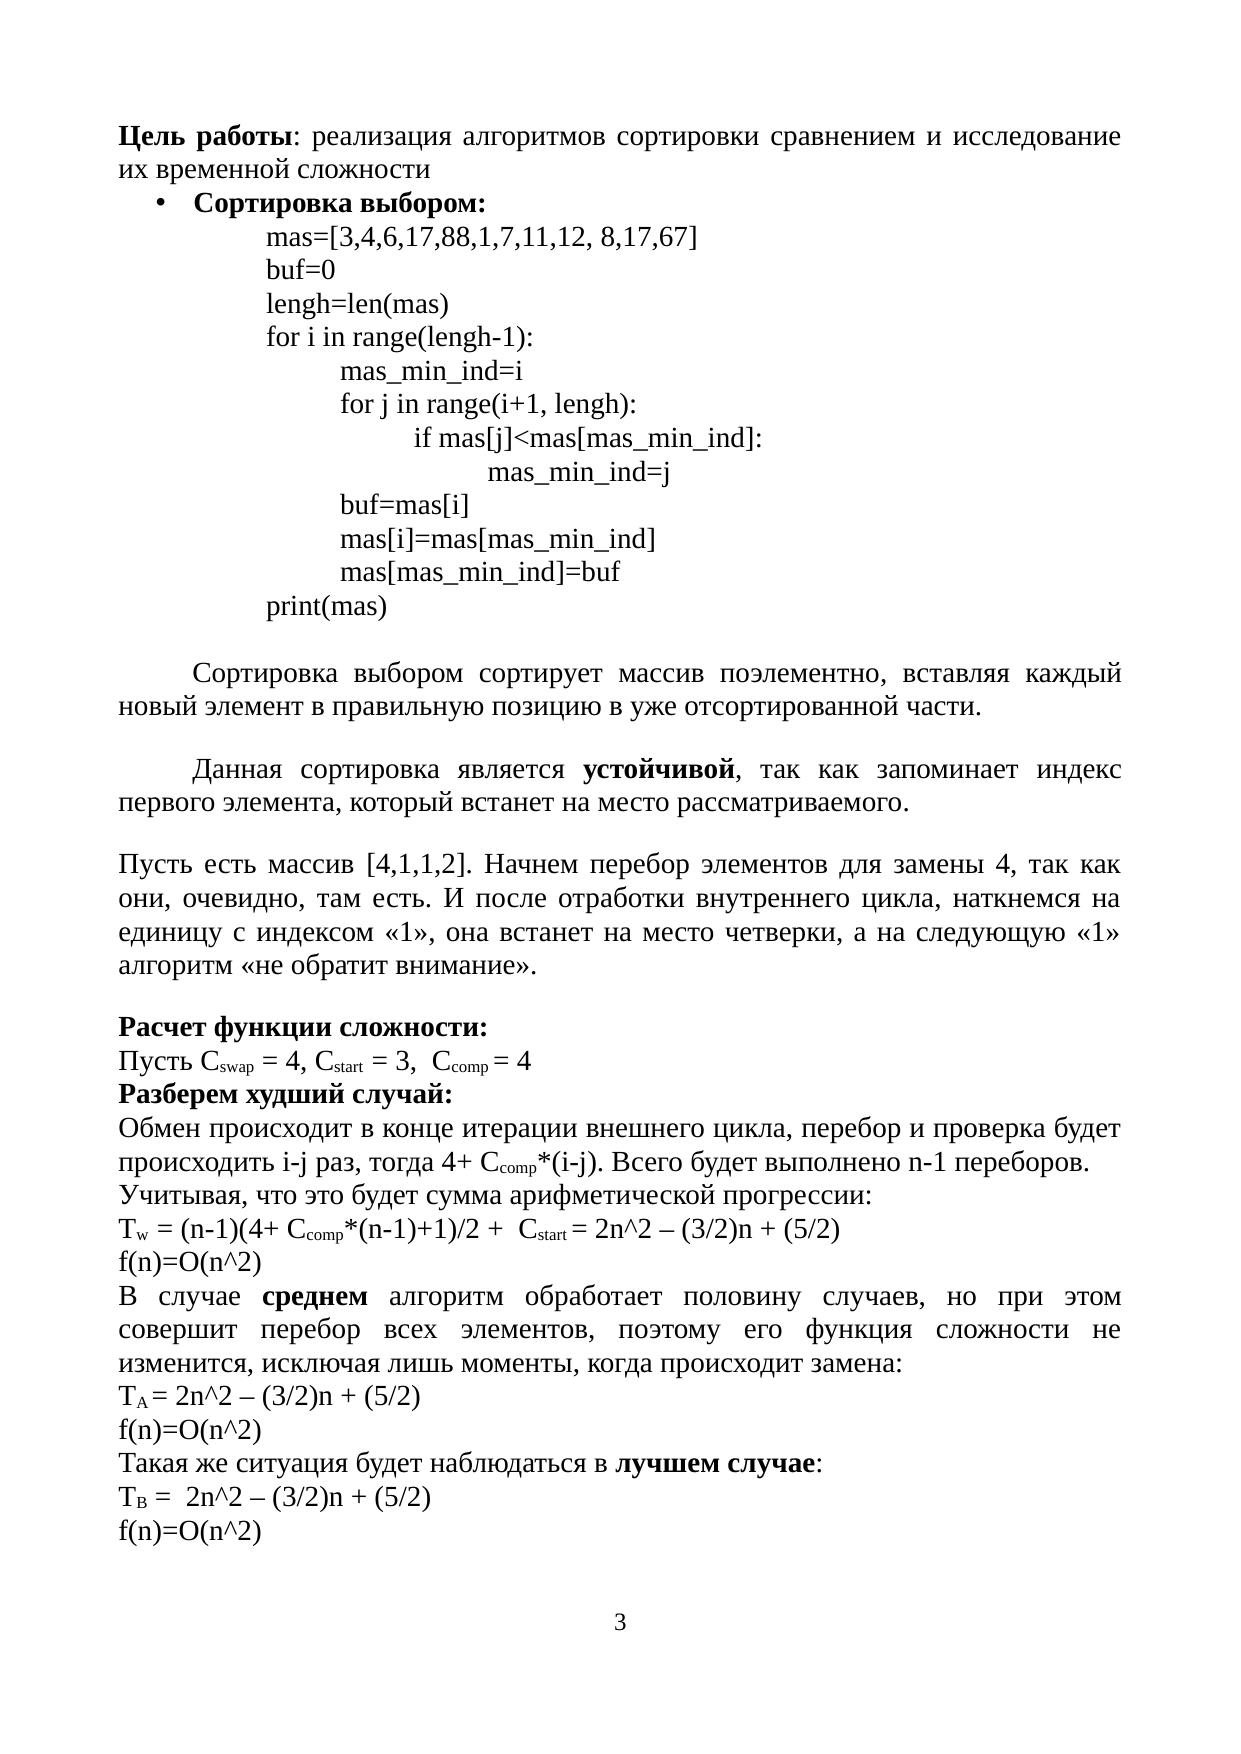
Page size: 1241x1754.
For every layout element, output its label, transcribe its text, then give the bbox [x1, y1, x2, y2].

text В случае среднем алгоритм обработает половину случаев, но при этом совершит перебор всех элементов, поэтому его функция сложности не изменится, исключая лишь моменты, когда происходит замена: [118, 1278, 1122, 1378]
list Сортировка выбором: [156, 185, 1122, 219]
text f(n)=O(n^2) [118, 1244, 1122, 1278]
text mas=[3,4,6,17,88,1,7,11,12, 8,17,67] [118, 219, 1122, 252]
text TA = 2n^2 – (3/2)n + (5/2) [118, 1378, 1122, 1412]
text Пусть есть массив [4,1,1,2]. Начнем перебор элементов для замены 4, так как они, очевидно, там есть. И после отработки внутреннего цикла, наткнемся на единицу с индексом «1», она встанет на место четверки, а на следующую «1» алгоритм «не обратит внимание». [118, 847, 1122, 981]
text Данная сортировка является устойчивой, так как запоминает индекс первого элемента, который встанет на место рассматриваемого. [118, 751, 1122, 818]
text Сортировка выбором сортирует массив поэлементно, вставляя каждый новый элемент в правильную позицию в уже отсортированной части. [118, 655, 1122, 722]
text Обмен происходит в конце итерации внешнего цикла, перебор и проверка будет происходить i-j раз, тогда 4+ Ccomp*(i-j). Всего будет выполнено n-1 переборов. [118, 1110, 1122, 1177]
text if mas[j]<mas[mas_min_ind]: [118, 420, 1122, 454]
text for i in range(lengh-1): [118, 319, 1122, 353]
text for j in range(i+1, lengh): [118, 387, 1122, 420]
text Цель работы: реализация алгоритмов сортировки сравнением и исследование их временной сложности [118, 118, 1122, 185]
text mas[i]=mas[mas_min_ind] [118, 521, 1122, 554]
text mas_min_ind=i [118, 353, 1122, 387]
text print(mas) [118, 588, 1122, 621]
text mas[mas_min_ind]=buf [118, 554, 1122, 588]
text Такая же ситуация будет наблюдаться в лучшем случае: [118, 1446, 1122, 1479]
text TB = 2n^2 – (3/2)n + (5/2) [118, 1479, 1122, 1513]
text Расчет функции сложности: [118, 1009, 1122, 1043]
text buf=0 [118, 252, 1122, 286]
text Tw = (n-1)(4+ Ccomp*(n-1)+1)/2 + Cstart = 2n^2 – (3/2)n + (5/2) [118, 1211, 1122, 1244]
text buf=mas[i] [118, 487, 1122, 521]
text lengh=len(mas) [118, 286, 1122, 319]
text f(n)=O(n^2) [118, 1513, 1122, 1546]
text mas_min_ind=j [118, 454, 1122, 487]
text f(n)=O(n^2) [118, 1412, 1122, 1446]
text Разберем худший случай: [118, 1077, 1122, 1110]
text Пусть Cswap = 4, Cstart = 3, Ccomp = 4 [118, 1043, 1122, 1077]
text Учитывая, что это будет сумма арифметической прогрессии: [118, 1177, 1122, 1211]
